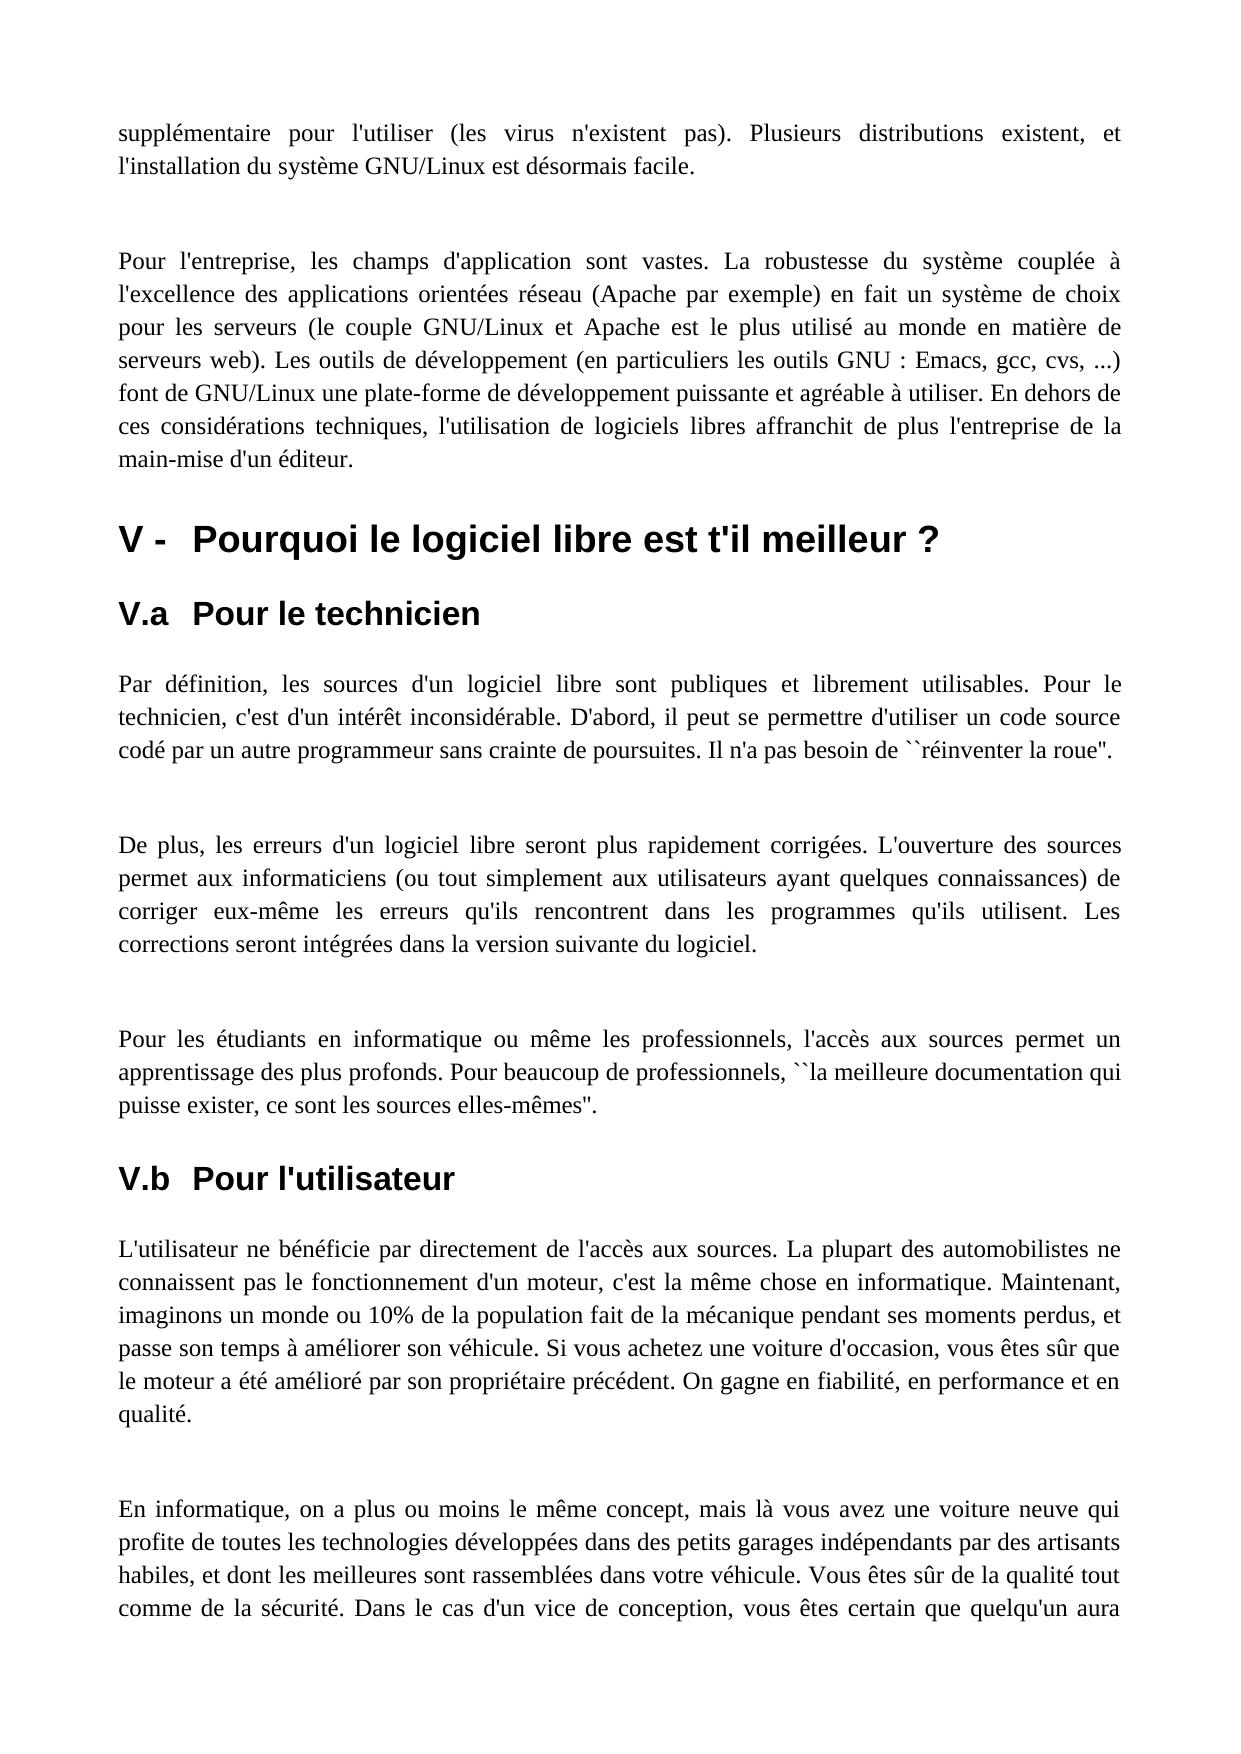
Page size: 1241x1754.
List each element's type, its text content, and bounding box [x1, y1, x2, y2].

text De plus, les erreurs d'un logiciel libre seront plus rapidement corrigées. L'ouverture des sources permet aux informaticiens (ou tout simplement aux utilisateurs ayant quelques connaissances) de corriger eux-même les erreurs qu'ils rencontrent dans les programmes qu'ils utilisent. Les corrections seront intégrées dans la version suivante du logiciel. [118, 830, 1122, 958]
text L'utilisateur ne bénéficie par directement de l'accès aux sources. La plupart des automobilistes ne connaissent pas le fonctionnement d'un moteur, c'est la même chose en informatique. Maintenant, imaginons un monde ou 10% de la population fait de la mécanique pendant ses moments perdus, et passe son temps à améliorer son véhicule. Si vous achetez une voiture d'occasion, vous êtes sûr que le moteur a été amélioré par son propriétaire précédent. On gagne en fiabilité, en performance et en qualité. [118, 1234, 1122, 1427]
text Pour les étudiants en informatique ou même les professionnels, l'accès aux sources permet un apprentissage des plus profonds. Pour beaucoup de professionnels, ``la meilleure documentation qui puisse exister, ce sont les sources elles-mêmes''. [118, 1024, 1122, 1119]
text Par définition, les sources d'un logiciel libre sont publiques et librement utilisables. Pour le technicien, c'est d'un intérêt inconsidérable. D'abord, il peut se permettre d'utiliser un code source codé par un autre programmeur sans crainte de poursuites. Il n'a pas besoin de ``réinventer la roue''. [118, 669, 1122, 764]
text supplémentaire pour l'utiliser (les virus n'existent pas). Plusieurs distributions existent, et l'installation du système GNU/Linux est désormais facile. [118, 118, 1122, 180]
text Pour l'entreprise, les champs d'application sont vastes. La robustesse du système couplée à l'excellence des applications orientées réseau (Apache par exemple) en fait un système de choix pour les serveurs (le couple GNU/Linux et Apache est le plus utilisé au monde en matière de serveurs web). Les outils de développement (en particuliers les outils GNU : Emacs, gcc, cvs, ...) font de GNU/Linux une plate-forme de développement puissante et agréable à utiliser. En dehors de ces considérations techniques, l'utilisation de logiciels libres affranchit de plus l'entreprise de la main-mise d'un éditeur. [118, 246, 1122, 473]
subtitle Pour le technicien [118, 594, 1122, 633]
text En informatique, on a plus ou moins le même concept, mais là vous avez une voiture neuve qui profite de toutes les technologies développées dans des petits garages indépendants par des artisants habiles, et dont les meilleures sont rassemblées dans votre véhicule. Vous êtes sûr de la qualité tout comme de la sécurité. Dans le cas d'un vice de conception, vous êtes certain que quelqu'un aura [118, 1494, 1122, 1622]
subtitle Pourquoi le logiciel libre est t'il meilleur ? [118, 517, 1122, 561]
subtitle Pour l'utilisateur [118, 1159, 1122, 1197]
